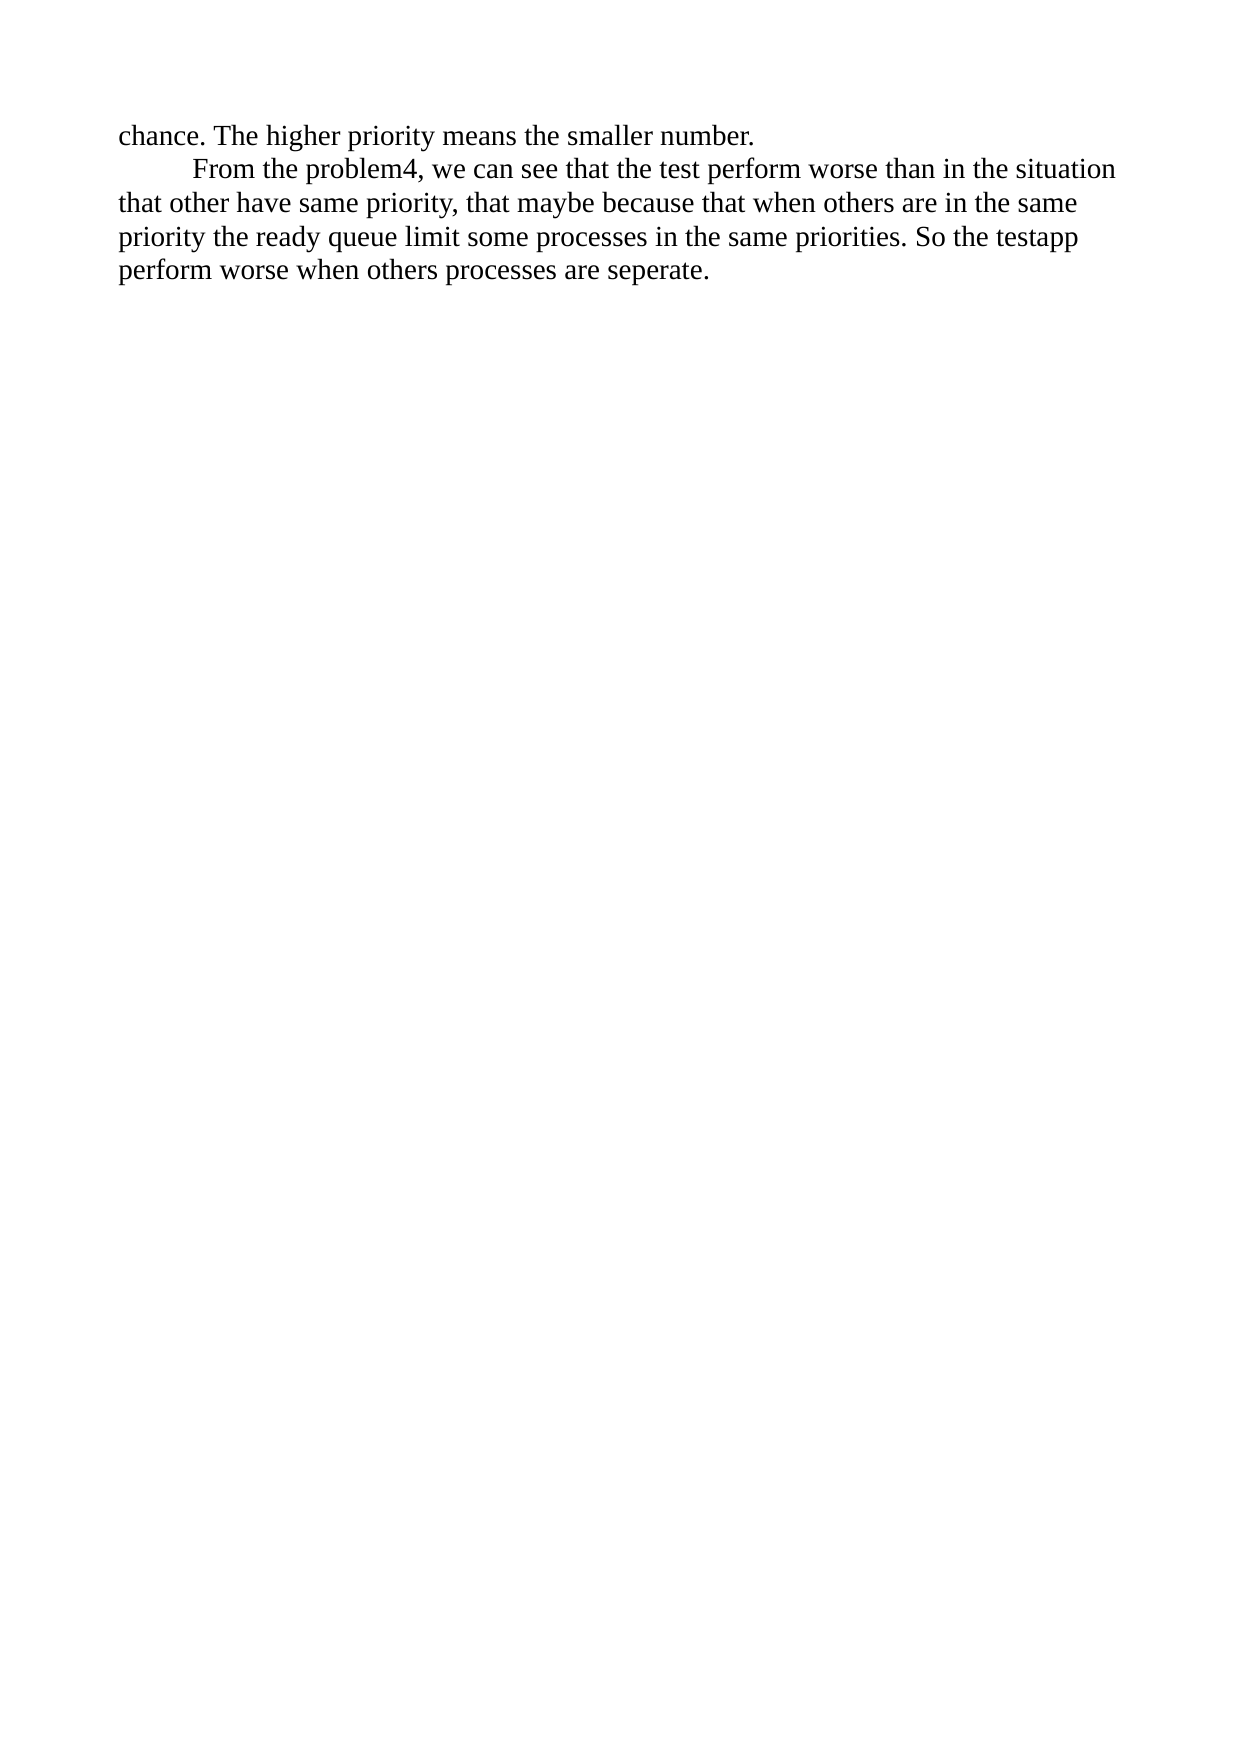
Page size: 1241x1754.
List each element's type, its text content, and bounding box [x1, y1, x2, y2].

text From the problem4, we can see that the test perform worse than in the situation that other have same priority, that maybe because that when others are in the same priority the ready queue limit some processes in the same priorities. So the testapp perform worse when others processes are seperate. [118, 152, 1122, 286]
text chance. The higher priority means the smaller number. [118, 118, 1122, 152]
